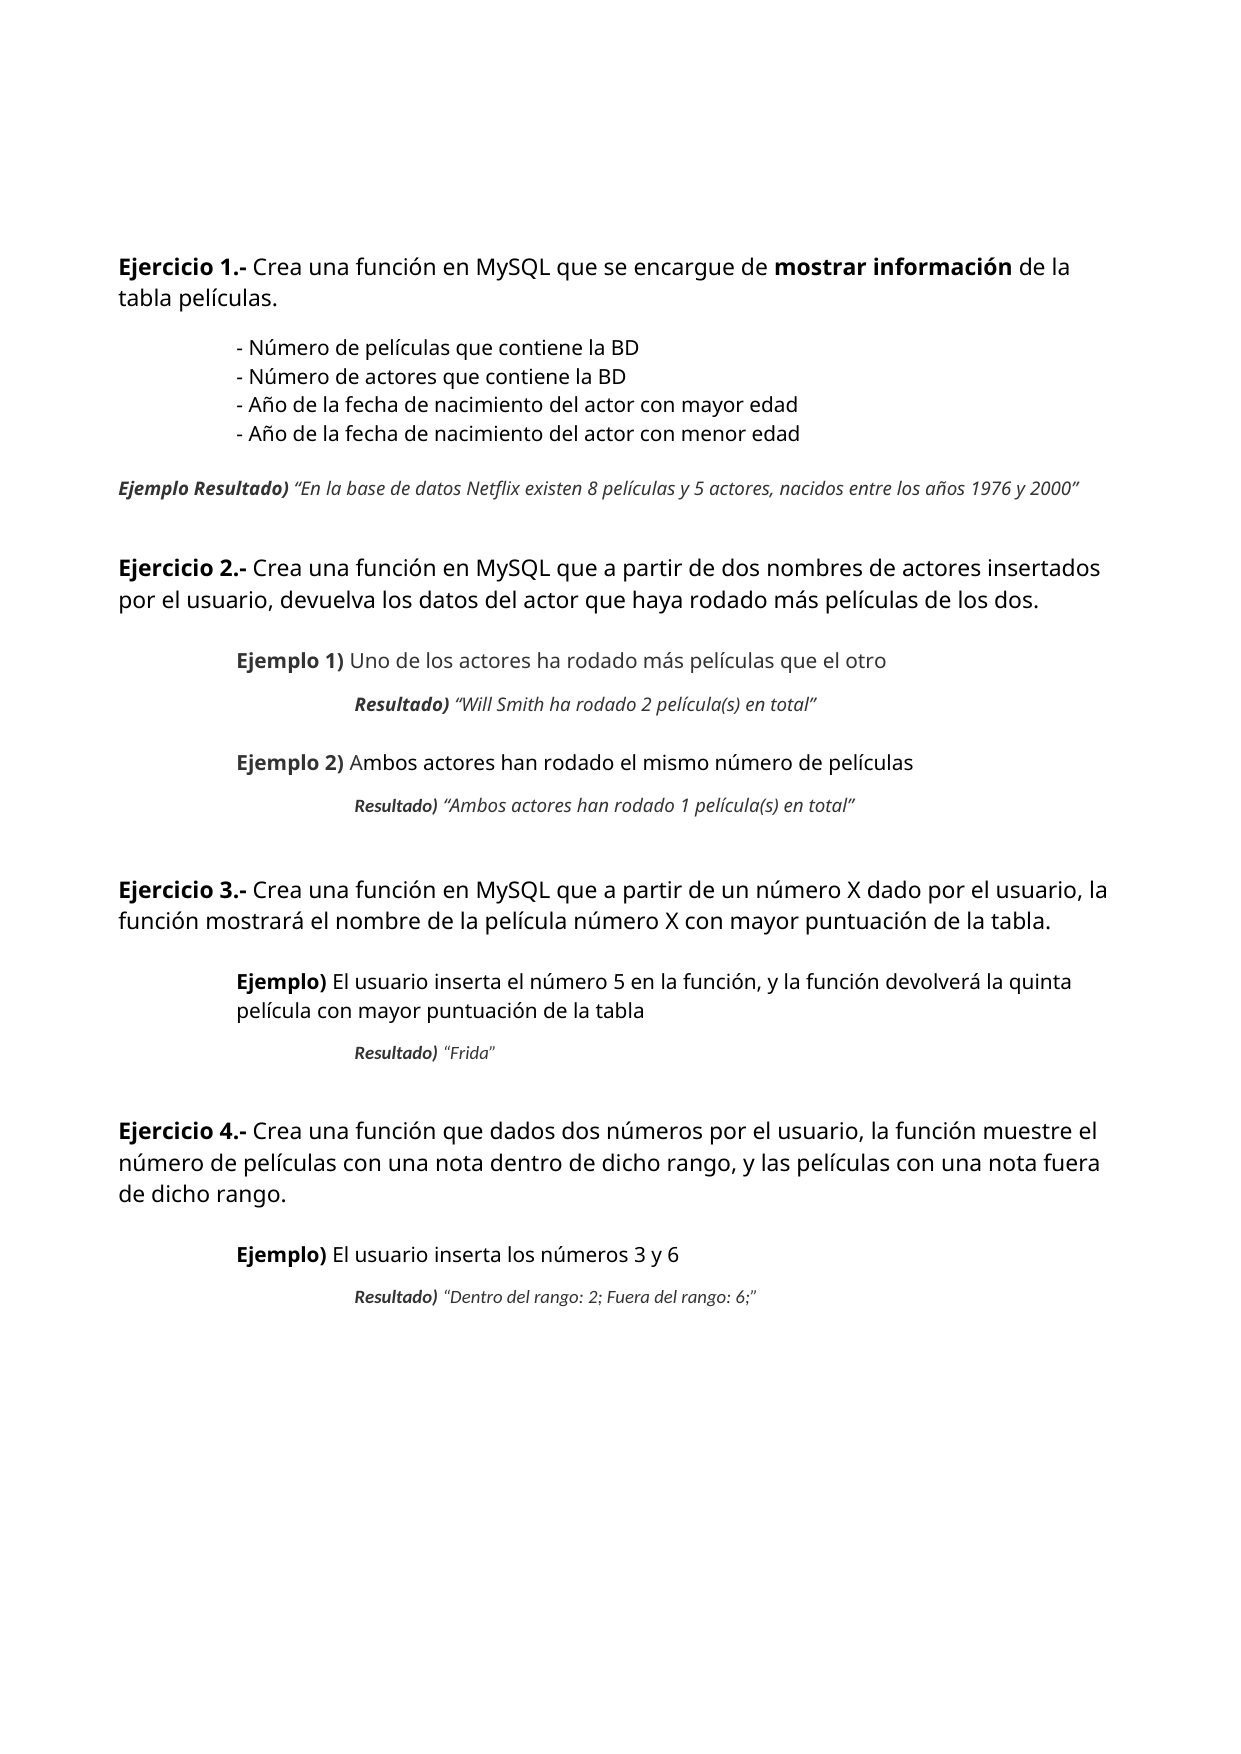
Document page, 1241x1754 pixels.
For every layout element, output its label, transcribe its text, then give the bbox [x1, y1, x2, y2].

text Resultado) “Dentro del rango: 2; Fuera del rango: 6;” [236, 1286, 1122, 1309]
text - Año de la fecha de nacimiento del actor con mayor edad [118, 390, 1122, 419]
text Ejemplo) El usuario inserta el número 5 en la función, y la función devolverá la quinta película con mayor puntuación de la tabla [236, 967, 1122, 1024]
text Ejercicio 2.- Crea una función en MySQL que a partir de dos nombres de actores insertados por el usuario, devuelva los datos del actor que haya rodado más películas de los dos. [118, 552, 1122, 615]
text Ejemplo 1) Uno de los actores ha rodado más películas que el otro [236, 646, 1122, 674]
text Ejercicio 4.- Crea una función que dados dos números por el usuario, la función muestre el número de películas con una nota dentro de dicho rango, y las películas con una nota fuera de dicho rango. [118, 1115, 1122, 1209]
text Ejemplo 2) Ambos actores han rodado el mismo número de películas [236, 748, 1122, 777]
text Resultado) “Frida” [236, 1041, 1122, 1064]
text Resultado) “Ambos actores han rodado 1 película(s) en total” [236, 792, 1122, 818]
text Ejercicio 3.- Crea una función en MySQL que a partir de un número X dado por el usuario, la función mostrará el nombre de la película número X con mayor puntuación de la tabla. [118, 874, 1122, 936]
text Ejemplo Resultado) “En la base de datos Netflix existen 8 películas y 5 actores, nacidos entre los años 1976 y 2000” [118, 476, 1122, 501]
text - Número de actores que contiene la BD [118, 362, 1122, 390]
text Ejemplo) El usuario inserta los números 3 y 6 [236, 1240, 1122, 1269]
text - Año de la fecha de nacimiento del actor con menor edad [118, 419, 1122, 447]
text - Número de películas que contiene la BD [118, 331, 1122, 362]
text Resultado) “Will Smith ha rodado 2 película(s) en total” [236, 692, 1122, 717]
text Ejercicio 1.- Crea una función en MySQL que se encargue de mostrar información de la tabla películas. [118, 251, 1122, 314]
